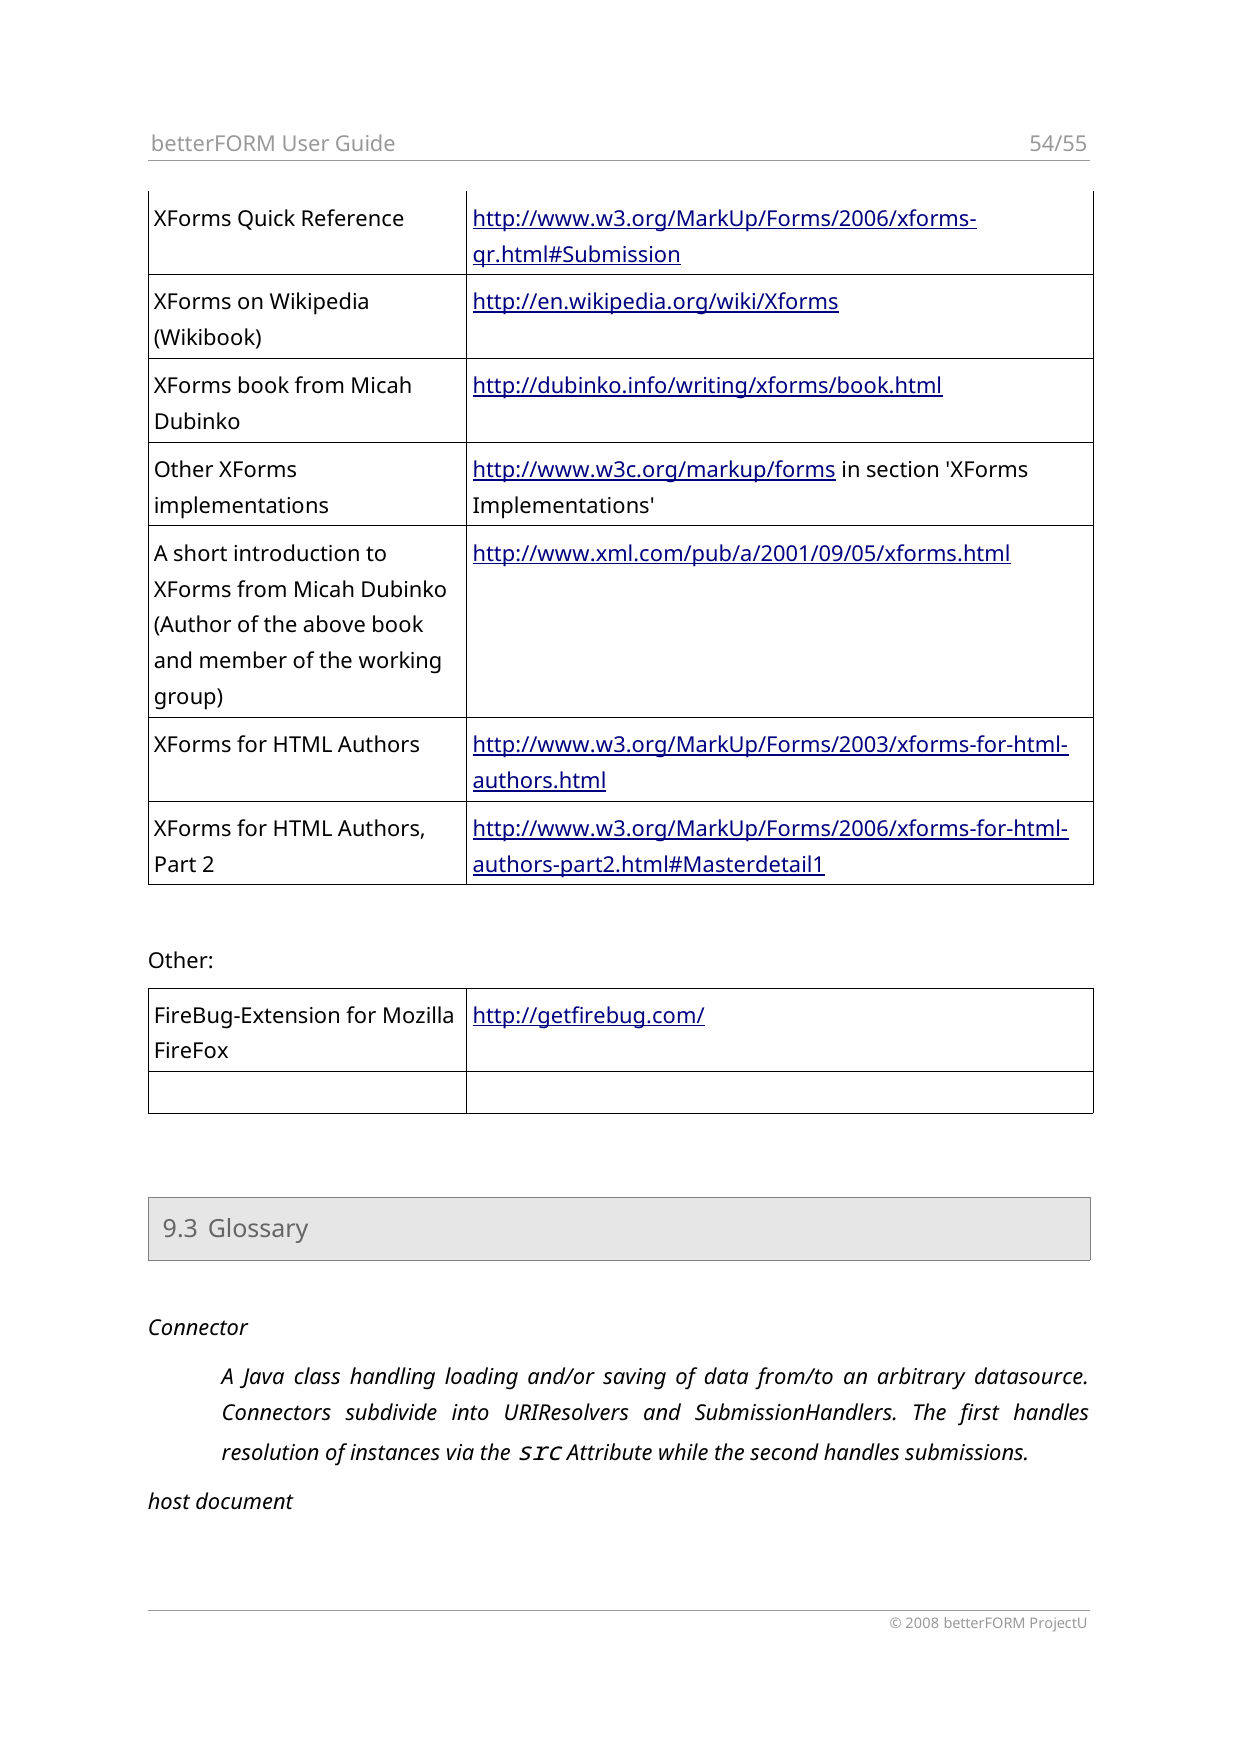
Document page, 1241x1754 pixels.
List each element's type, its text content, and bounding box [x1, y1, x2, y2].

text host document [148, 1486, 1093, 1516]
text A Java class handling loading and/or saving of data from/to an arbitrary datasource. Connectors subdivide into URIResolvers and SubmissionHandlers. The first handles resolution of instances via the src Attribute while the second handles submissions. [221, 1361, 1093, 1467]
table_cell A short introduction to XForms from Micah Dubinko (Author of the above book and member of the working group) [149, 526, 466, 717]
table_cell http://www.w3.org/MarkUp/Forms/2006/xforms-for-html-authors-part2.html#Masterdetail1 [467, 802, 1093, 884]
table_cell http://www.w3.org/MarkUp/Forms/2006/xforms-qr.html#Submission [467, 191, 1093, 274]
table_cell XForms for HTML Authors, Part 2 [149, 802, 466, 884]
table_cell [467, 1072, 1093, 1113]
table_cell Other XForms implementations [149, 443, 466, 525]
table_header http://getfirebug.com/ [467, 989, 1093, 1071]
table_cell http://en.wikipedia.org/wiki/Xforms [467, 275, 1093, 358]
table_cell http://www.w3.org/MarkUp/Forms/2003/xforms-for-html-authors.html [467, 718, 1093, 801]
table_cell XForms book from Micah Dubinko [149, 359, 466, 442]
table_header FireBug-Extension for Mozilla FireFox [149, 989, 466, 1071]
text Connector [148, 1312, 1093, 1342]
table_cell [149, 1072, 466, 1113]
table_cell XForms on Wikipedia (Wikibook) [149, 275, 466, 358]
table_cell XForms for HTML Authors [149, 718, 466, 801]
table_cell http://www.xml.com/pub/a/2001/09/05/xforms.html [467, 526, 1093, 717]
table_cell http://www.w3c.org/markup/forms in section 'XForms Implementations' [467, 443, 1093, 525]
table_cell XForms Quick Reference [149, 191, 466, 274]
text Other: [148, 945, 1093, 975]
table_cell http://dubinko.info/writing/xforms/book.html [467, 359, 1093, 442]
subtitle Glossary [149, 1198, 1090, 1260]
